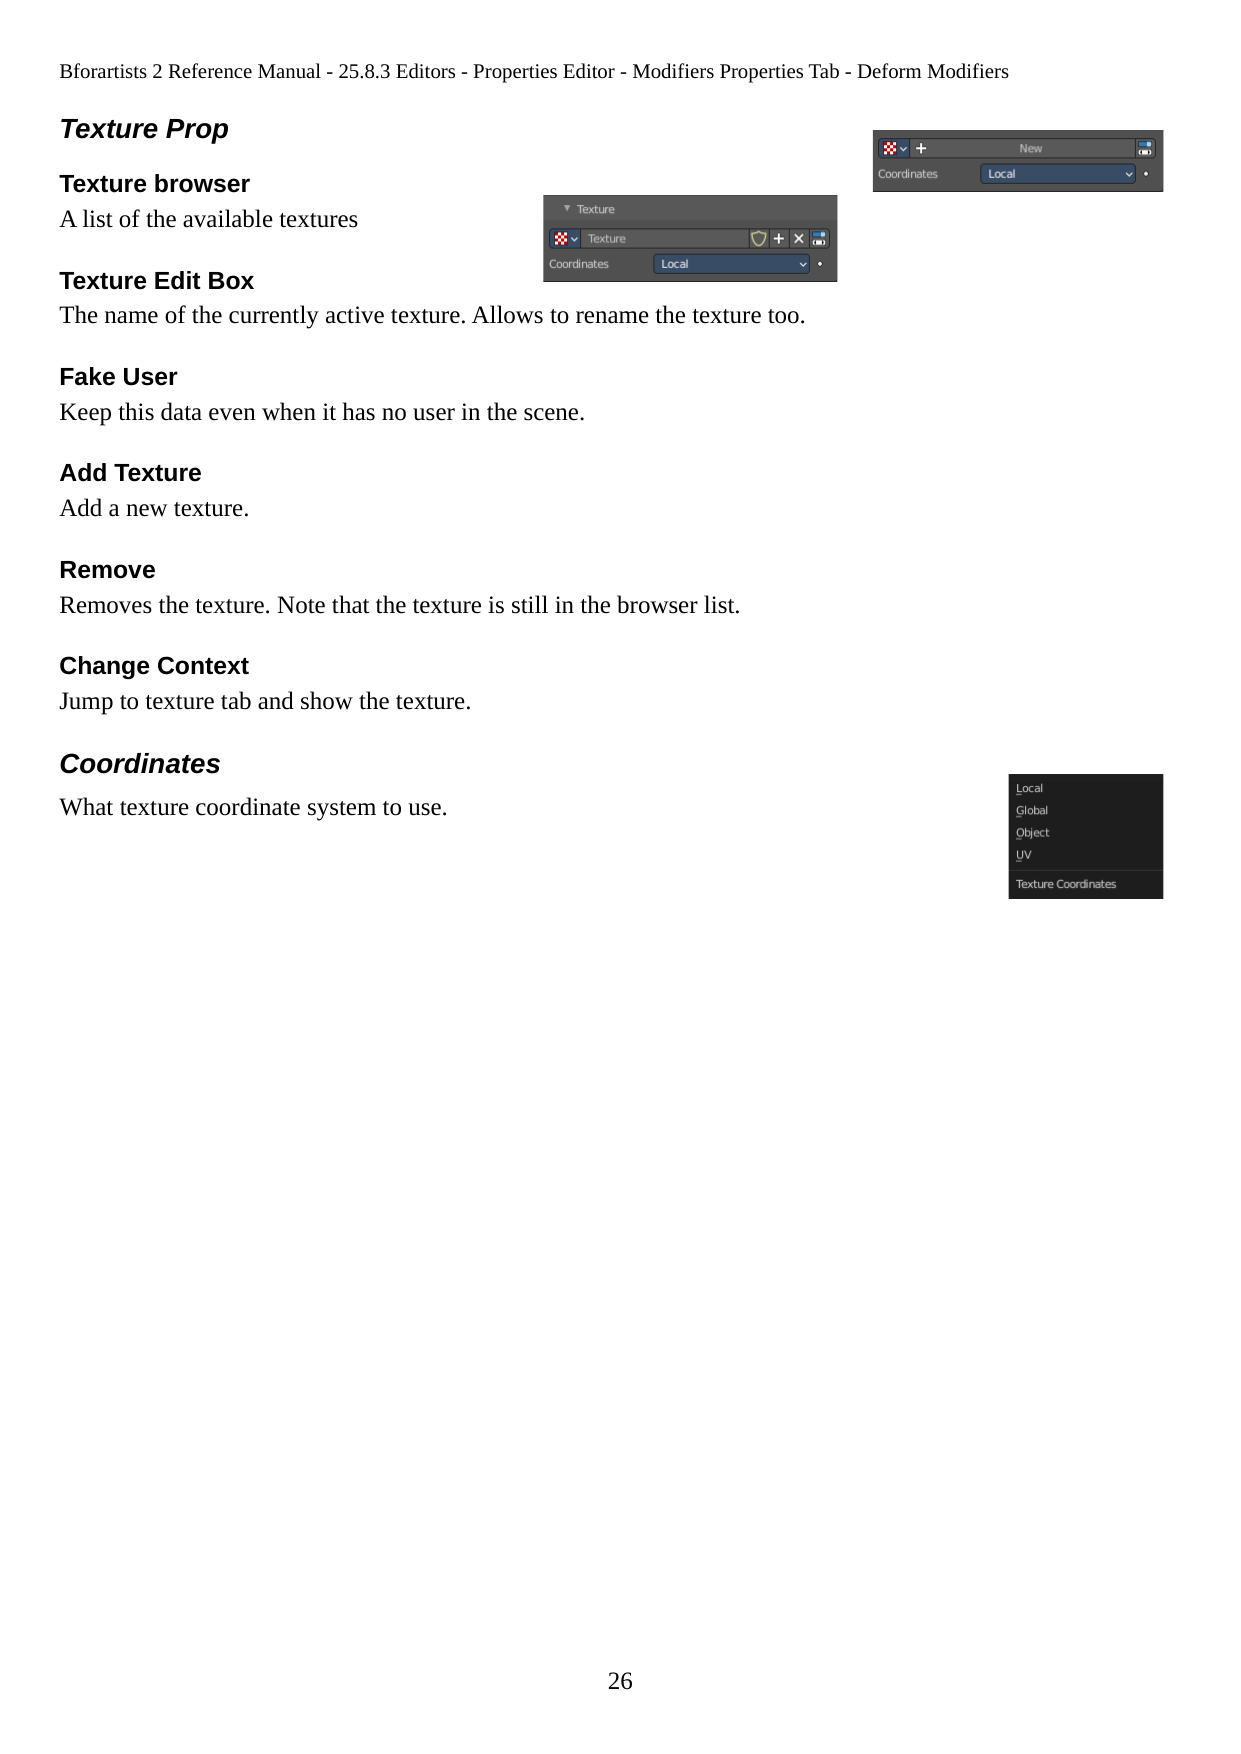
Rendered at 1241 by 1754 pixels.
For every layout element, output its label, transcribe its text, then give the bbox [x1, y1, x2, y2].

text The name of the currently active texture. Allows to rename the texture too. [59, 301, 1181, 329]
text A list of the available textures [59, 204, 543, 233]
text Removes the texture. Note that the texture is still in the browser list. [59, 590, 1181, 618]
text [838, 204, 1181, 233]
subtitle Texture Edit Box [59, 266, 1181, 294]
text Add a new texture. [59, 493, 1181, 522]
subtitle Texture browser [59, 169, 1181, 198]
picture [1008, 774, 1164, 899]
subtitle Remove [59, 555, 1181, 583]
subtitle Coordinates [59, 748, 1181, 779]
picture [872, 130, 1164, 192]
subtitle Add Texture [59, 458, 1181, 487]
text Jump to texture tab and show the texture. [59, 686, 1181, 715]
text What texture coordinate system to use. [59, 792, 1008, 821]
subtitle Fake User [59, 362, 1181, 391]
picture [543, 195, 838, 282]
subtitle Texture Prop [59, 113, 1181, 144]
text Keep this data even when it has no user in the scene. [59, 397, 1181, 426]
subtitle Change Context [59, 651, 1181, 680]
